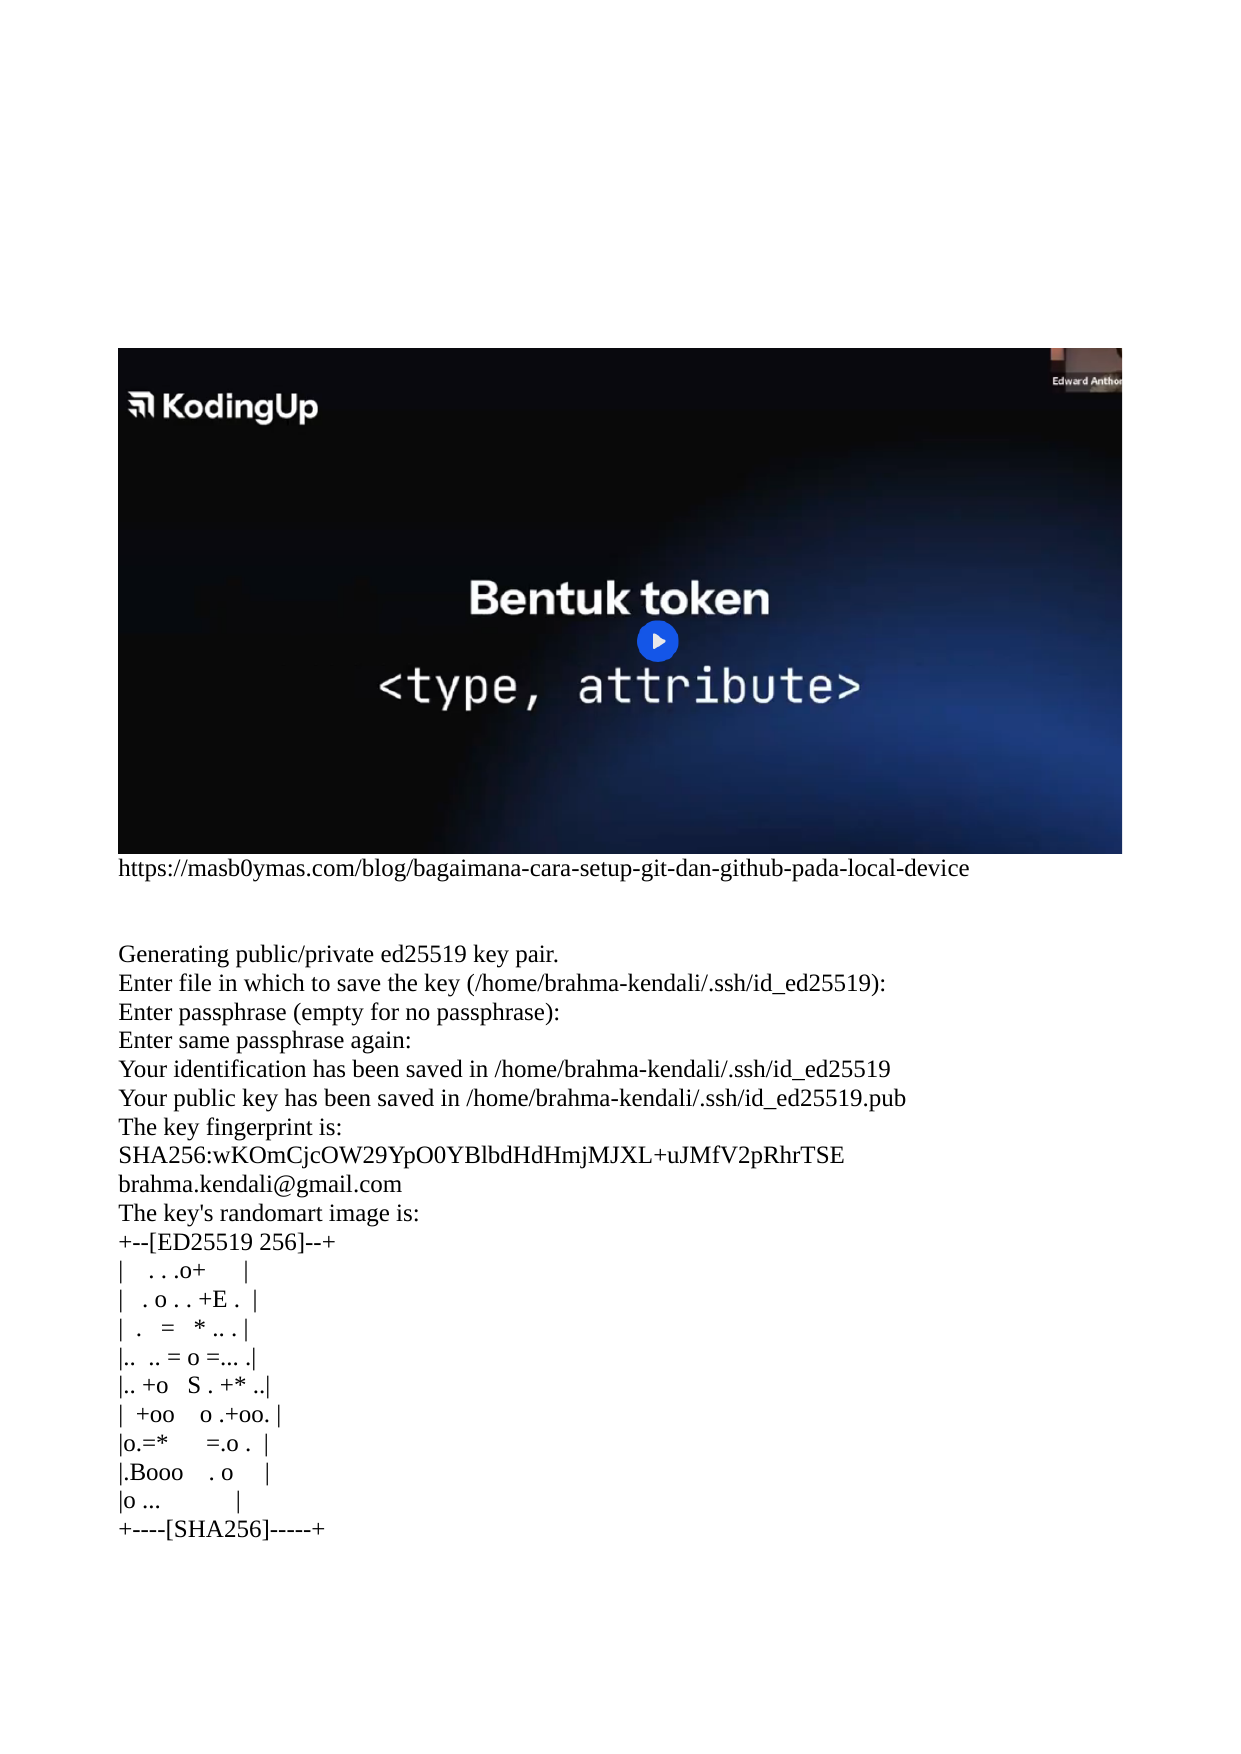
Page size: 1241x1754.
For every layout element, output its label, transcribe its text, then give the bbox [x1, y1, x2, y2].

text | . o . . +E . | [118, 1284, 1122, 1313]
text Generating public/private ed25519 key pair. [118, 939, 1122, 968]
text |.Booo . o | [118, 1457, 1122, 1486]
text SHA256:wKOmCjcOW29YpO0YBlbdHdHmjMJXL+uJMfV2pRhrTSE brahma.kendali@gmail.com [118, 1141, 1122, 1198]
picture [118, 348, 1123, 854]
text +----[SHA256]-----+ [118, 1514, 1122, 1543]
text Enter passphrase (empty for no passphrase): [118, 997, 1122, 1026]
text The key fingerprint is: [118, 1112, 1122, 1141]
text The key's randomart image is: [118, 1198, 1122, 1227]
text +--[ED25519 256]--+ [118, 1227, 1122, 1256]
text Enter same passphrase again: [118, 1026, 1122, 1054]
text | . . .o+ | [118, 1256, 1122, 1284]
text |.. +o S . +* ..| [118, 1371, 1122, 1399]
text |o.=* =.o . | [118, 1428, 1122, 1457]
text |.. .. = o =... .| [118, 1342, 1122, 1371]
text | . = * .. . | [118, 1313, 1122, 1342]
text Your identification has been saved in /home/brahma-kendali/.ssh/id_ed25519 [118, 1054, 1122, 1083]
text Enter file in which to save the key (/home/brahma-kendali/.ssh/id_ed25519): [118, 968, 1122, 997]
text | +oo o .+oo. | [118, 1399, 1122, 1428]
text Your public key has been saved in /home/brahma-kendali/.ssh/id_ed25519.pub [118, 1083, 1122, 1112]
text |o ... | [118, 1486, 1122, 1514]
text https://masb0ymas.com/blog/bagaimana-cara-setup-git-dan-github-pada-local-device [118, 854, 1122, 882]
